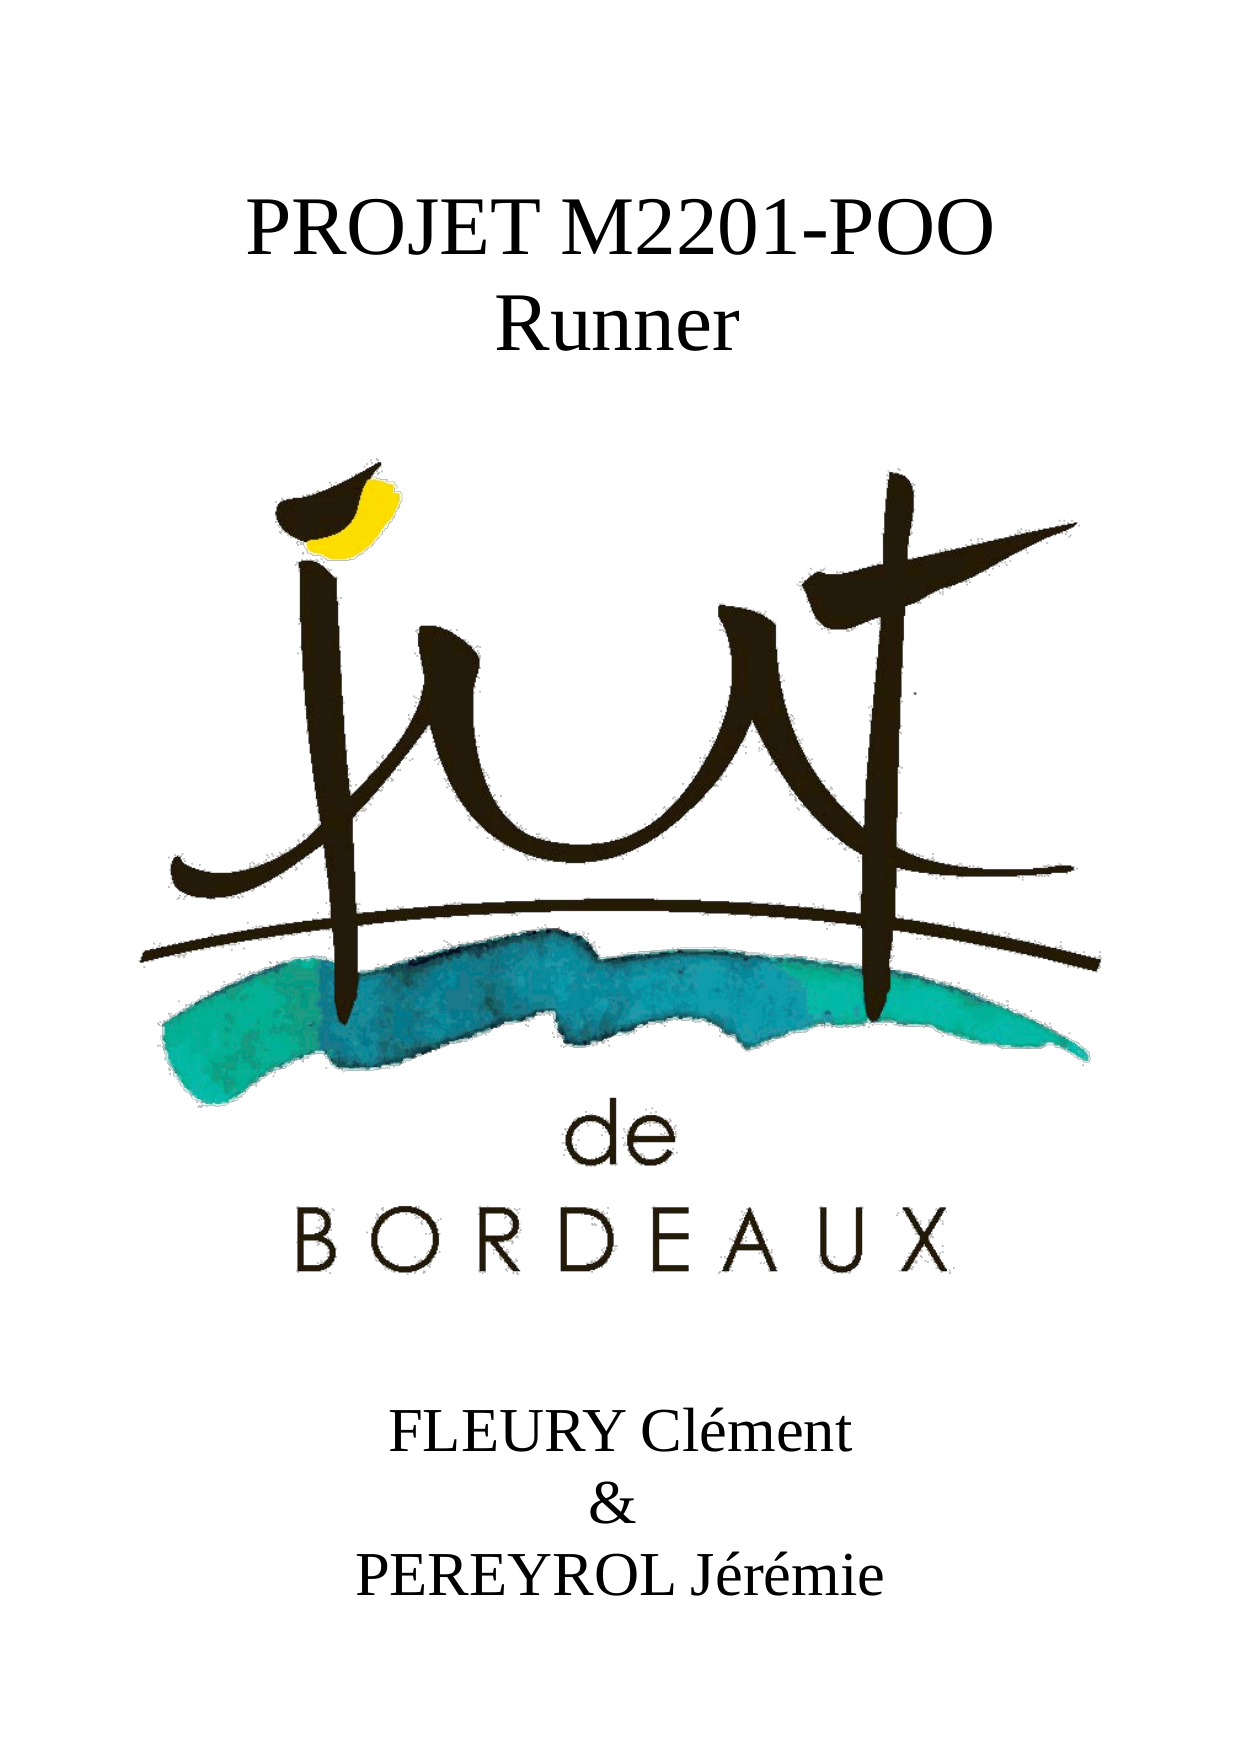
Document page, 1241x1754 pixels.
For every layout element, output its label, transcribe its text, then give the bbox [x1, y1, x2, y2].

text FLEURY Clément [118, 1393, 1122, 1465]
picture [118, 439, 1123, 1307]
text PROJET M2201-POO Runner [118, 176, 1122, 368]
text & [118, 1465, 1122, 1537]
text PEREYROL Jérémie [118, 1537, 1122, 1609]
